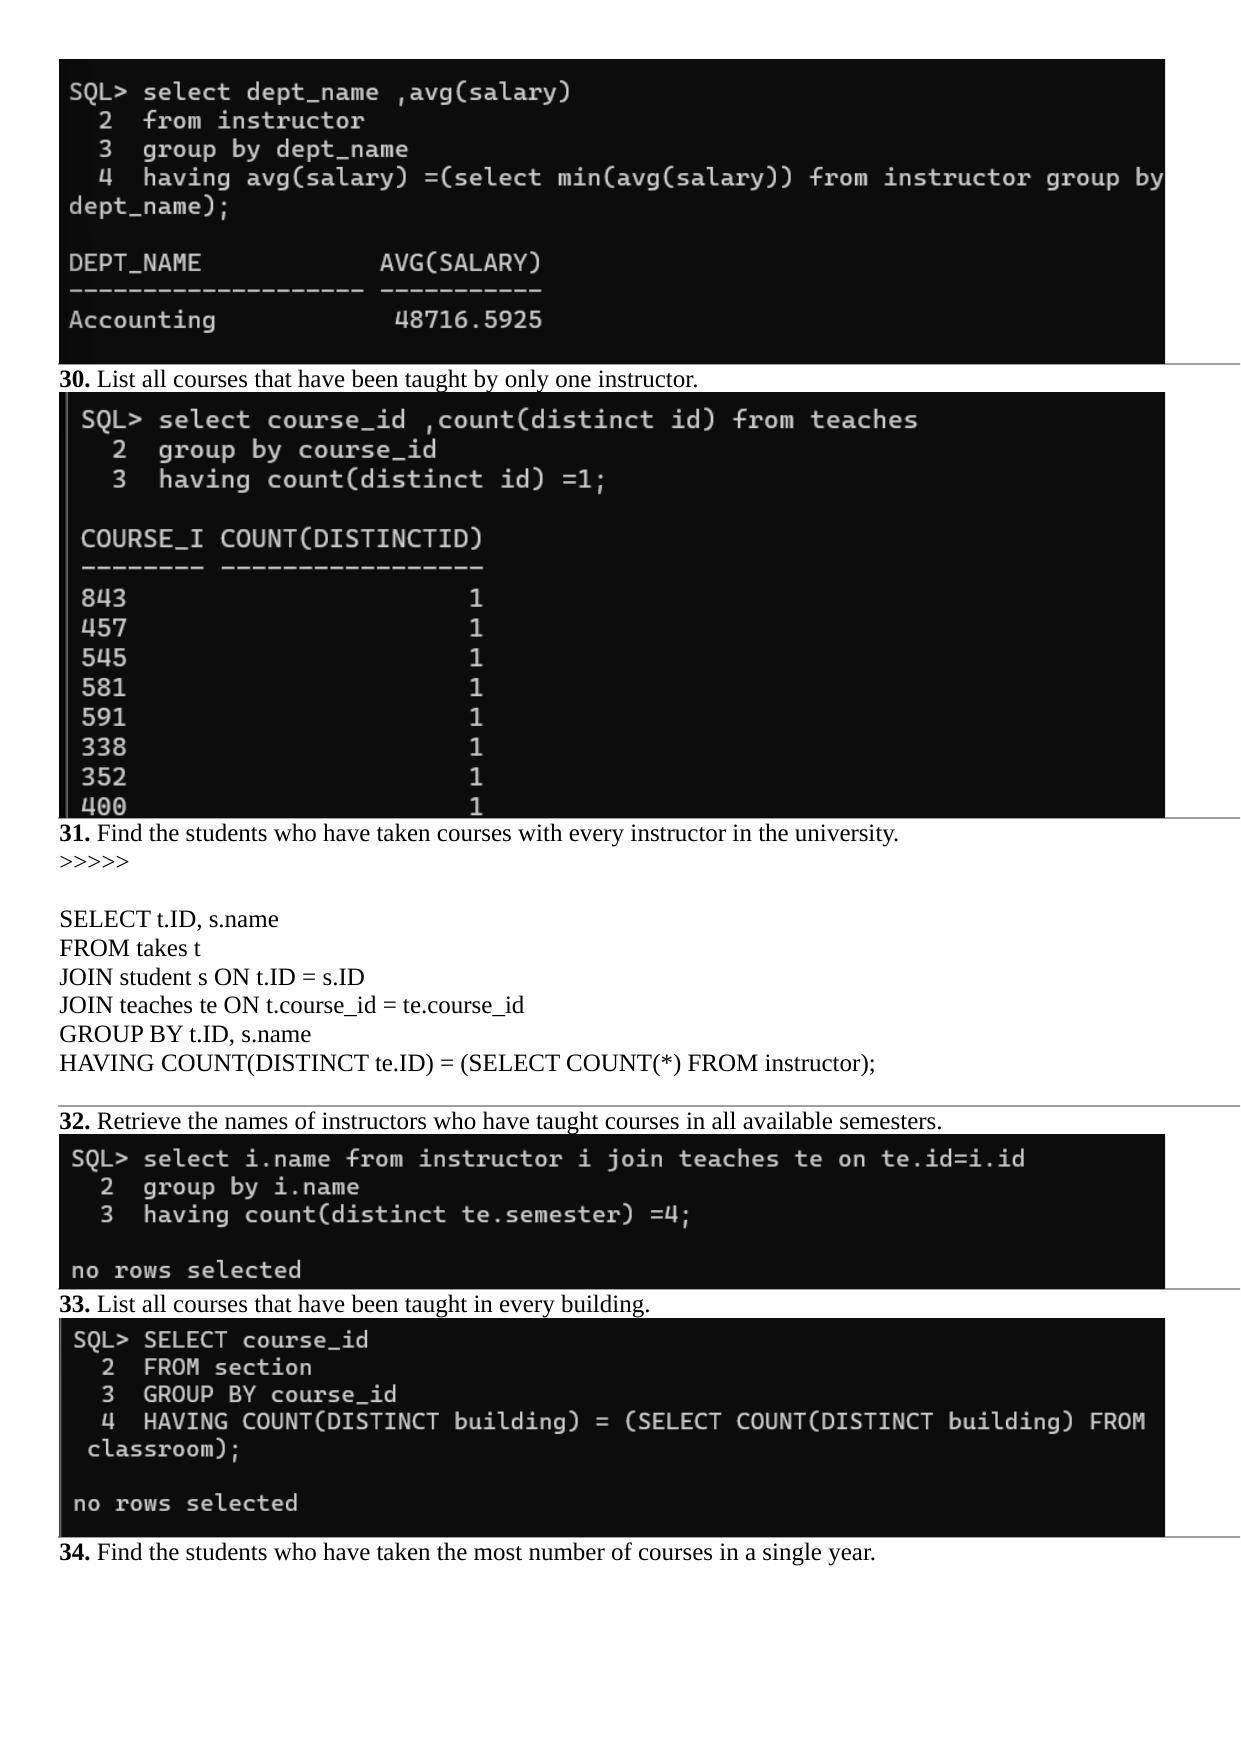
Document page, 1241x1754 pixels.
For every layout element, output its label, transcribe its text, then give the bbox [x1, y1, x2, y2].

text JOIN student s ON t.ID = s.ID [59, 962, 1165, 991]
text HAVING COUNT(DISTINCT te.ID) = (SELECT COUNT(*) FROM instructor); [59, 1048, 1165, 1077]
text SELECT t.ID, s.name [59, 904, 1165, 933]
text 31. Find the students who have taken courses with every instructor in the university. [59, 819, 1165, 847]
text GROUP BY t.ID, s.name [59, 1019, 1165, 1048]
text 30. List all courses that have been taught by only one instructor. [59, 365, 1165, 392]
text FROM takes t [59, 933, 1165, 962]
text 34. Find the students who have taken the most number of courses in a single year. [59, 1538, 1165, 1566]
text JOIN teaches te ON t.course_id = te.course_id [59, 991, 1165, 1019]
text 32. Retrieve the names of instructors who have taught courses in all available semesters. [59, 1107, 1165, 1134]
text >>>>> [59, 847, 1165, 876]
text 33. List all courses that have been taught in every building. [59, 1290, 1165, 1318]
